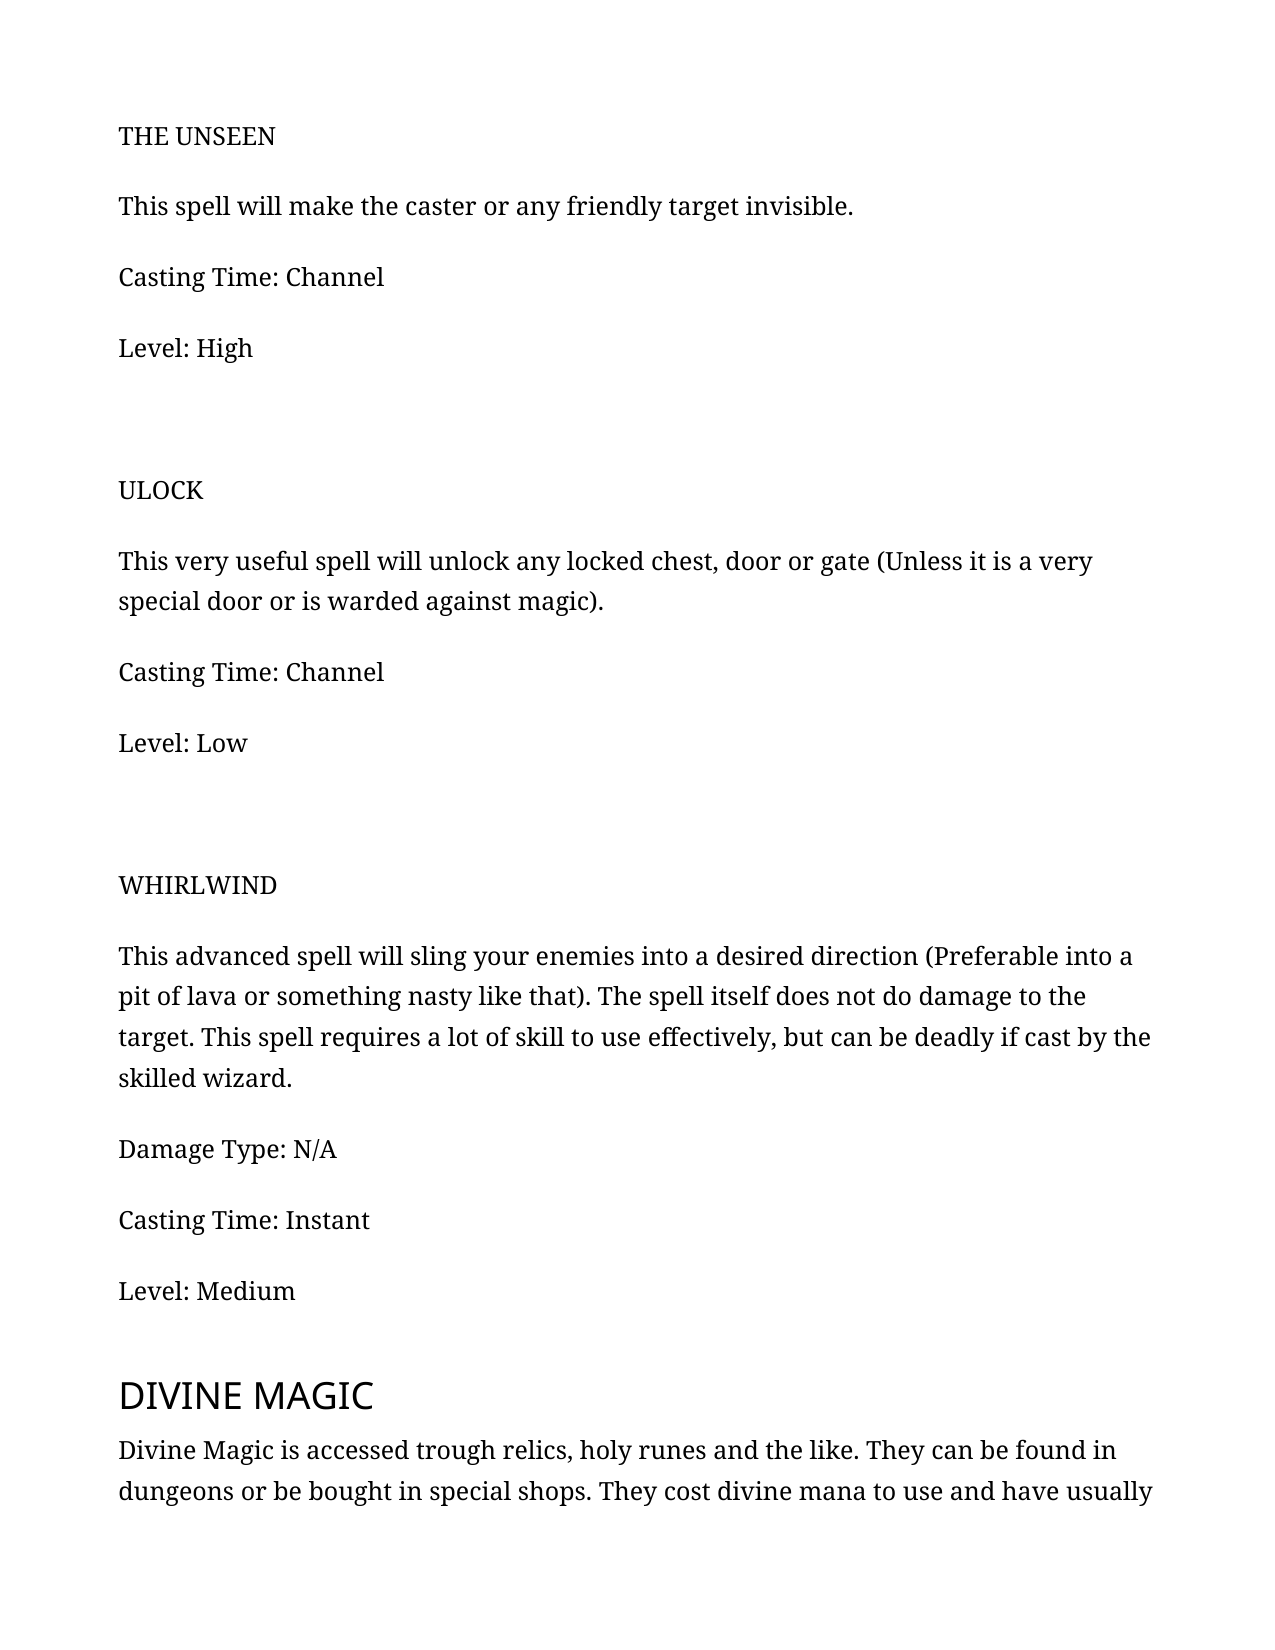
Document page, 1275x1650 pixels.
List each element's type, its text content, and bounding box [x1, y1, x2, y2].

text This spell will make the caster or any friendly target invisible. [118, 189, 1157, 223]
text Level: Medium [118, 1273, 1157, 1307]
text This advanced spell will sling your enemies into a desired direction (Preferable into a pit of lava or something nasty like that). The spell itself does not do damage to the target. This spell requires a lot of skill to use effectively, but can be deadly if cast by the skilled wizard. [118, 938, 1157, 1095]
text Level: High [118, 331, 1157, 365]
text Level: Low [118, 726, 1157, 760]
subtitle DIVINE MAGIC [118, 1369, 1157, 1420]
text Casting Time: Channel [118, 655, 1157, 689]
text Casting Time: Channel [118, 260, 1157, 294]
text This very useful spell will unlock any locked chest, door or gate (Unless it is a very special door or is warded against magic). [118, 543, 1157, 618]
text ULOCK [118, 472, 1157, 506]
text Casting Time: Instant [118, 1202, 1157, 1236]
text Damage Type: N/A [118, 1131, 1157, 1166]
text Divine Magic is accessed trough relics, holy runes and the like. They can be found in dungeons or be bought in special shops. They cost divine mana to use and have usually [118, 1432, 1157, 1507]
text WHIRLWIND [118, 867, 1157, 901]
text THE UNSEEN [118, 118, 1157, 152]
